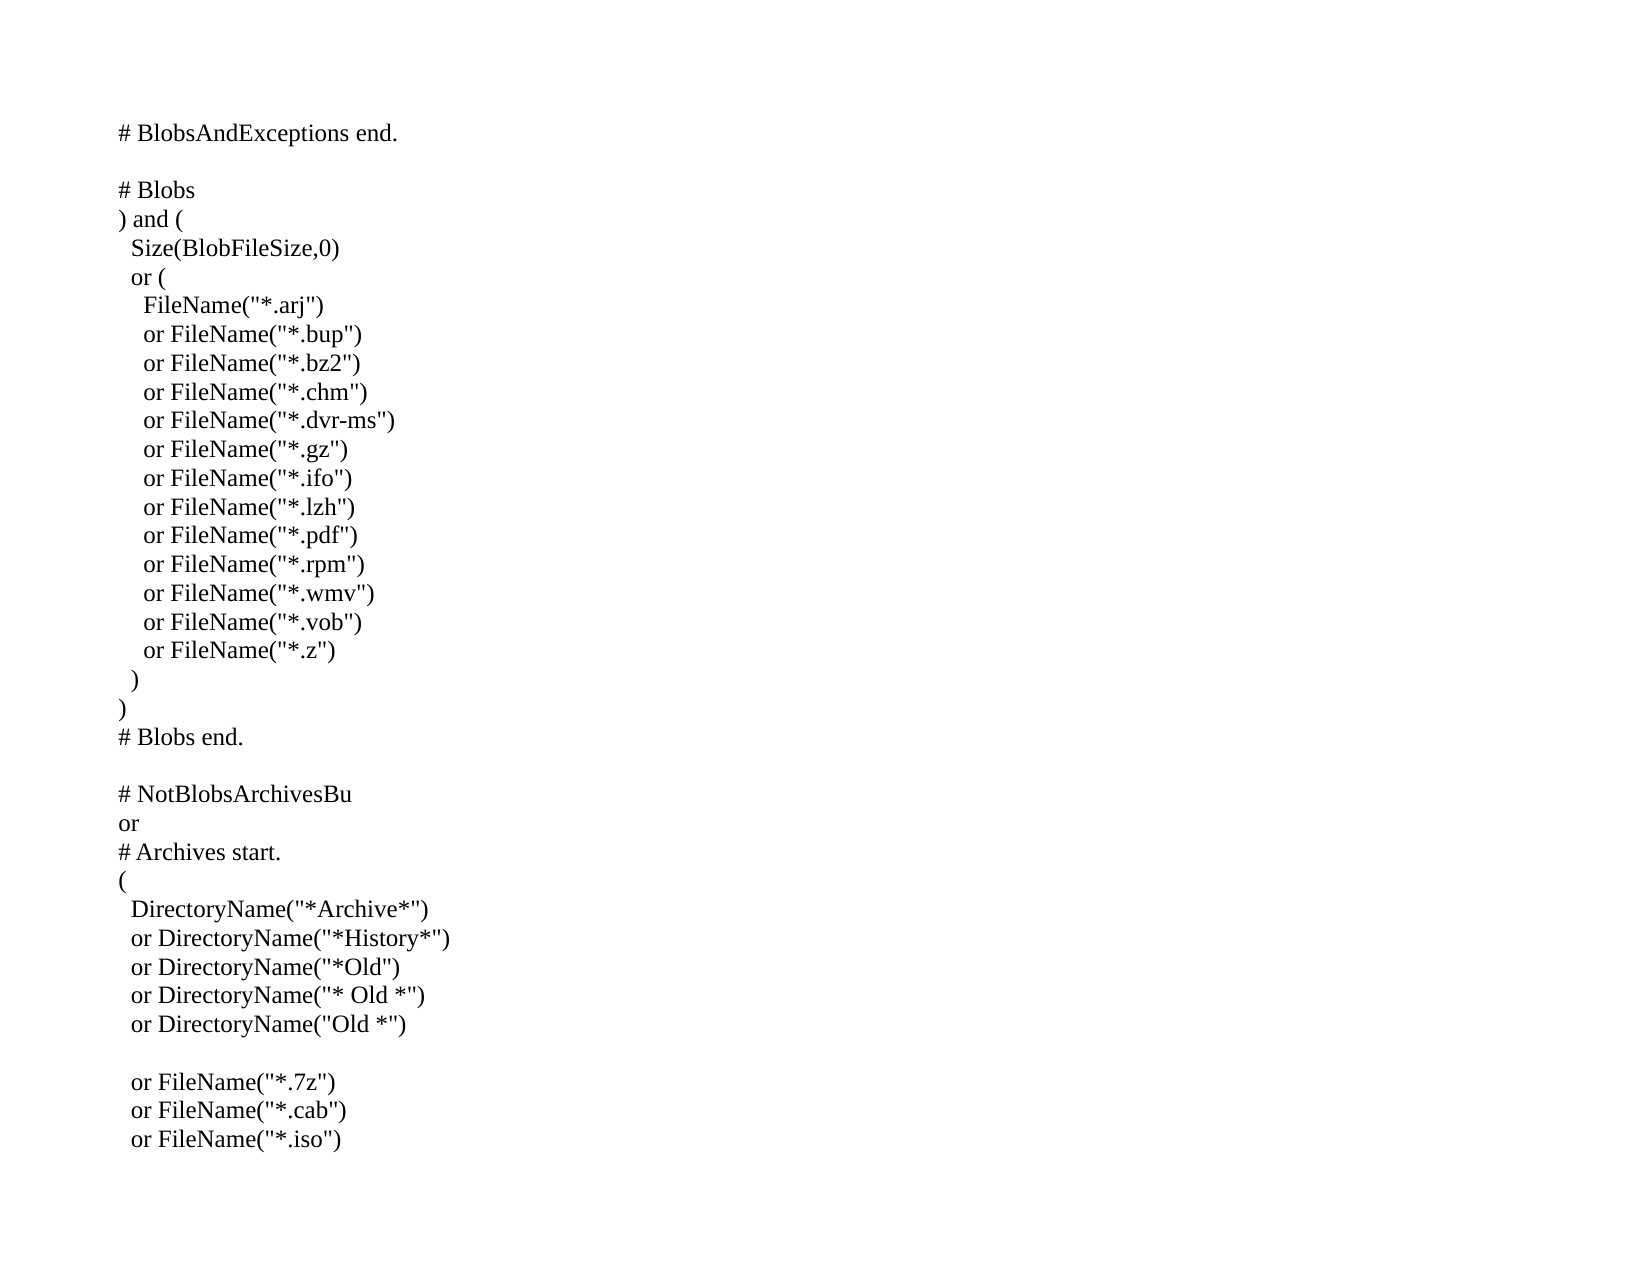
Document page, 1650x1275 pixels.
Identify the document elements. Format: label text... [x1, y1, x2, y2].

text or FileName("*.wmv") [118, 578, 1532, 607]
text or FileName("*.chm") [118, 377, 1532, 406]
text DirectoryName("*Archive*") [118, 894, 1532, 923]
text or DirectoryName("*History*") [118, 923, 1532, 952]
text ( [118, 866, 1532, 894]
text # BlobsAndExceptions end. [118, 118, 1532, 147]
text or DirectoryName("*Old") [118, 952, 1532, 981]
text or ( [118, 262, 1532, 291]
text or FileName("*.cab") [118, 1096, 1532, 1124]
text or FileName("*.iso") [118, 1124, 1532, 1153]
text # Blobs [118, 176, 1532, 204]
text # Archives start. [118, 837, 1532, 866]
text ) [118, 693, 1532, 722]
text # Blobs end. [118, 722, 1532, 751]
text or FileName("*.gz") [118, 434, 1532, 463]
text or FileName("*.rpm") [118, 549, 1532, 578]
text or FileName("*.pdf") [118, 521, 1532, 549]
text or FileName("*.z") [118, 636, 1532, 664]
text ) [118, 664, 1532, 693]
text Size(BlobFileSize,0) [118, 233, 1532, 262]
text or DirectoryName("Old *") [118, 1009, 1532, 1038]
text # NotBlobsArchivesBu [118, 779, 1532, 808]
text or FileName("*.dvr-ms") [118, 406, 1532, 434]
text or FileName("*.bz2") [118, 348, 1532, 377]
text FileName("*.arj") [118, 291, 1532, 319]
text or DirectoryName("* Old *") [118, 981, 1532, 1009]
text or FileName("*.lzh") [118, 492, 1532, 521]
text or [118, 808, 1532, 837]
text or FileName("*.7z") [118, 1067, 1532, 1096]
text or FileName("*.bup") [118, 319, 1532, 348]
text ) and ( [118, 204, 1532, 233]
text or FileName("*.vob") [118, 607, 1532, 636]
text or FileName("*.ifo") [118, 463, 1532, 492]
